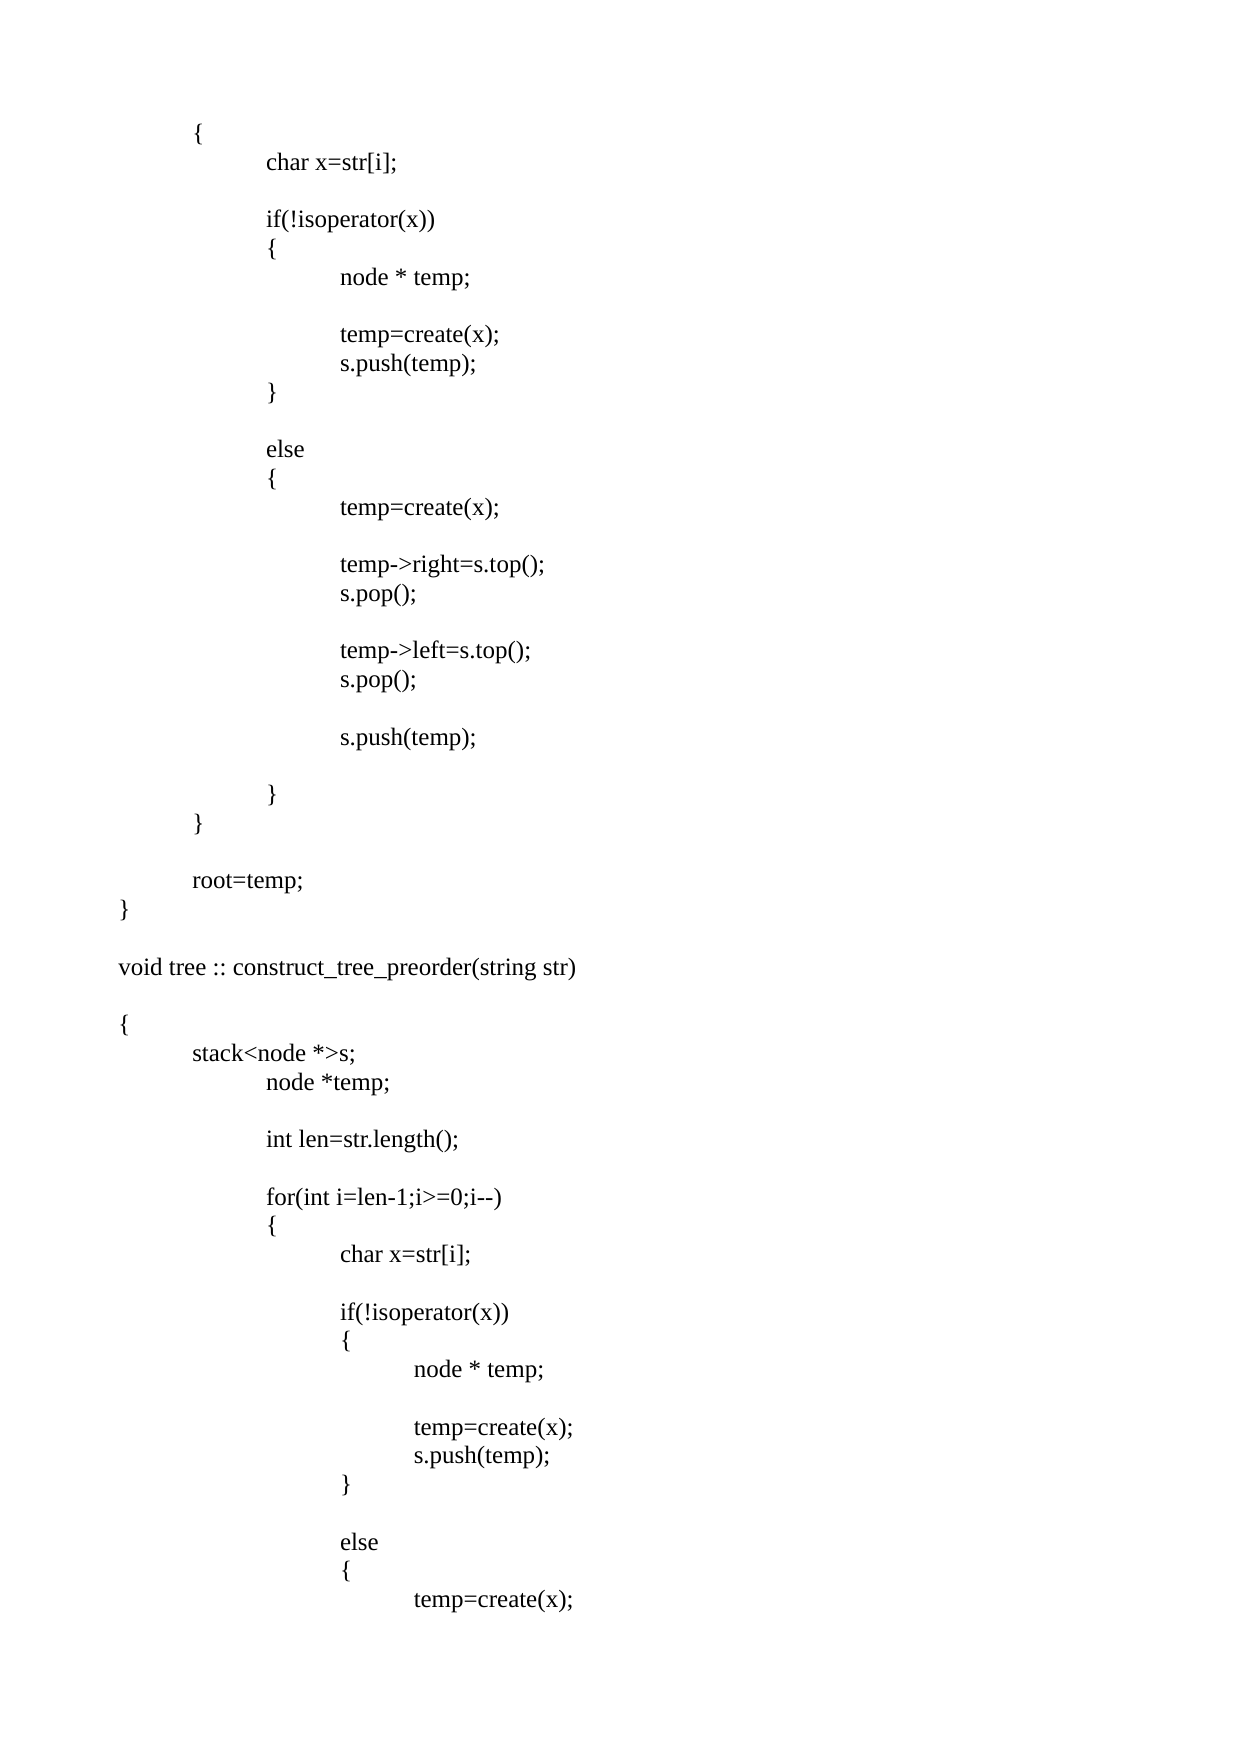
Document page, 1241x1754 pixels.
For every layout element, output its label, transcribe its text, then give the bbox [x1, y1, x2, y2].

text } [118, 894, 1122, 923]
text s.push(temp); [118, 1441, 1122, 1469]
text { [118, 1326, 1122, 1354]
text } [118, 779, 1122, 808]
text if(!isoperator(x)) [118, 1297, 1122, 1326]
text { [118, 1211, 1122, 1239]
text { [118, 1009, 1122, 1038]
text { [118, 233, 1122, 262]
text for(int i=len-1;i>=0;i--) [118, 1182, 1122, 1211]
text else [118, 1527, 1122, 1556]
text char x=str[i]; [118, 1239, 1122, 1268]
text } [118, 1469, 1122, 1498]
text } [118, 377, 1122, 406]
text node * temp; [118, 1354, 1122, 1383]
text void tree :: construct_tree_preorder(string str) [118, 952, 1122, 981]
text temp->right=s.top(); [118, 549, 1122, 578]
text s.pop(); [118, 664, 1122, 693]
text root=temp; [118, 866, 1122, 894]
text s.pop(); [118, 578, 1122, 607]
text s.push(temp); [118, 348, 1122, 377]
text stack<node *>s; [118, 1038, 1122, 1067]
text temp=create(x); [118, 1412, 1122, 1441]
text temp=create(x); [118, 319, 1122, 348]
text else [118, 434, 1122, 463]
text int len=str.length(); [118, 1124, 1122, 1153]
text { [118, 1556, 1122, 1584]
text { [118, 118, 1122, 147]
text char x=str[i]; [118, 147, 1122, 176]
text node *temp; [118, 1067, 1122, 1096]
text s.push(temp); [118, 722, 1122, 751]
text node * temp; [118, 262, 1122, 291]
text temp=create(x); [118, 492, 1122, 521]
text temp=create(x); [118, 1584, 1122, 1613]
text if(!isoperator(x)) [118, 204, 1122, 233]
text { [118, 463, 1122, 492]
text temp->left=s.top(); [118, 636, 1122, 664]
text } [118, 808, 1122, 837]
